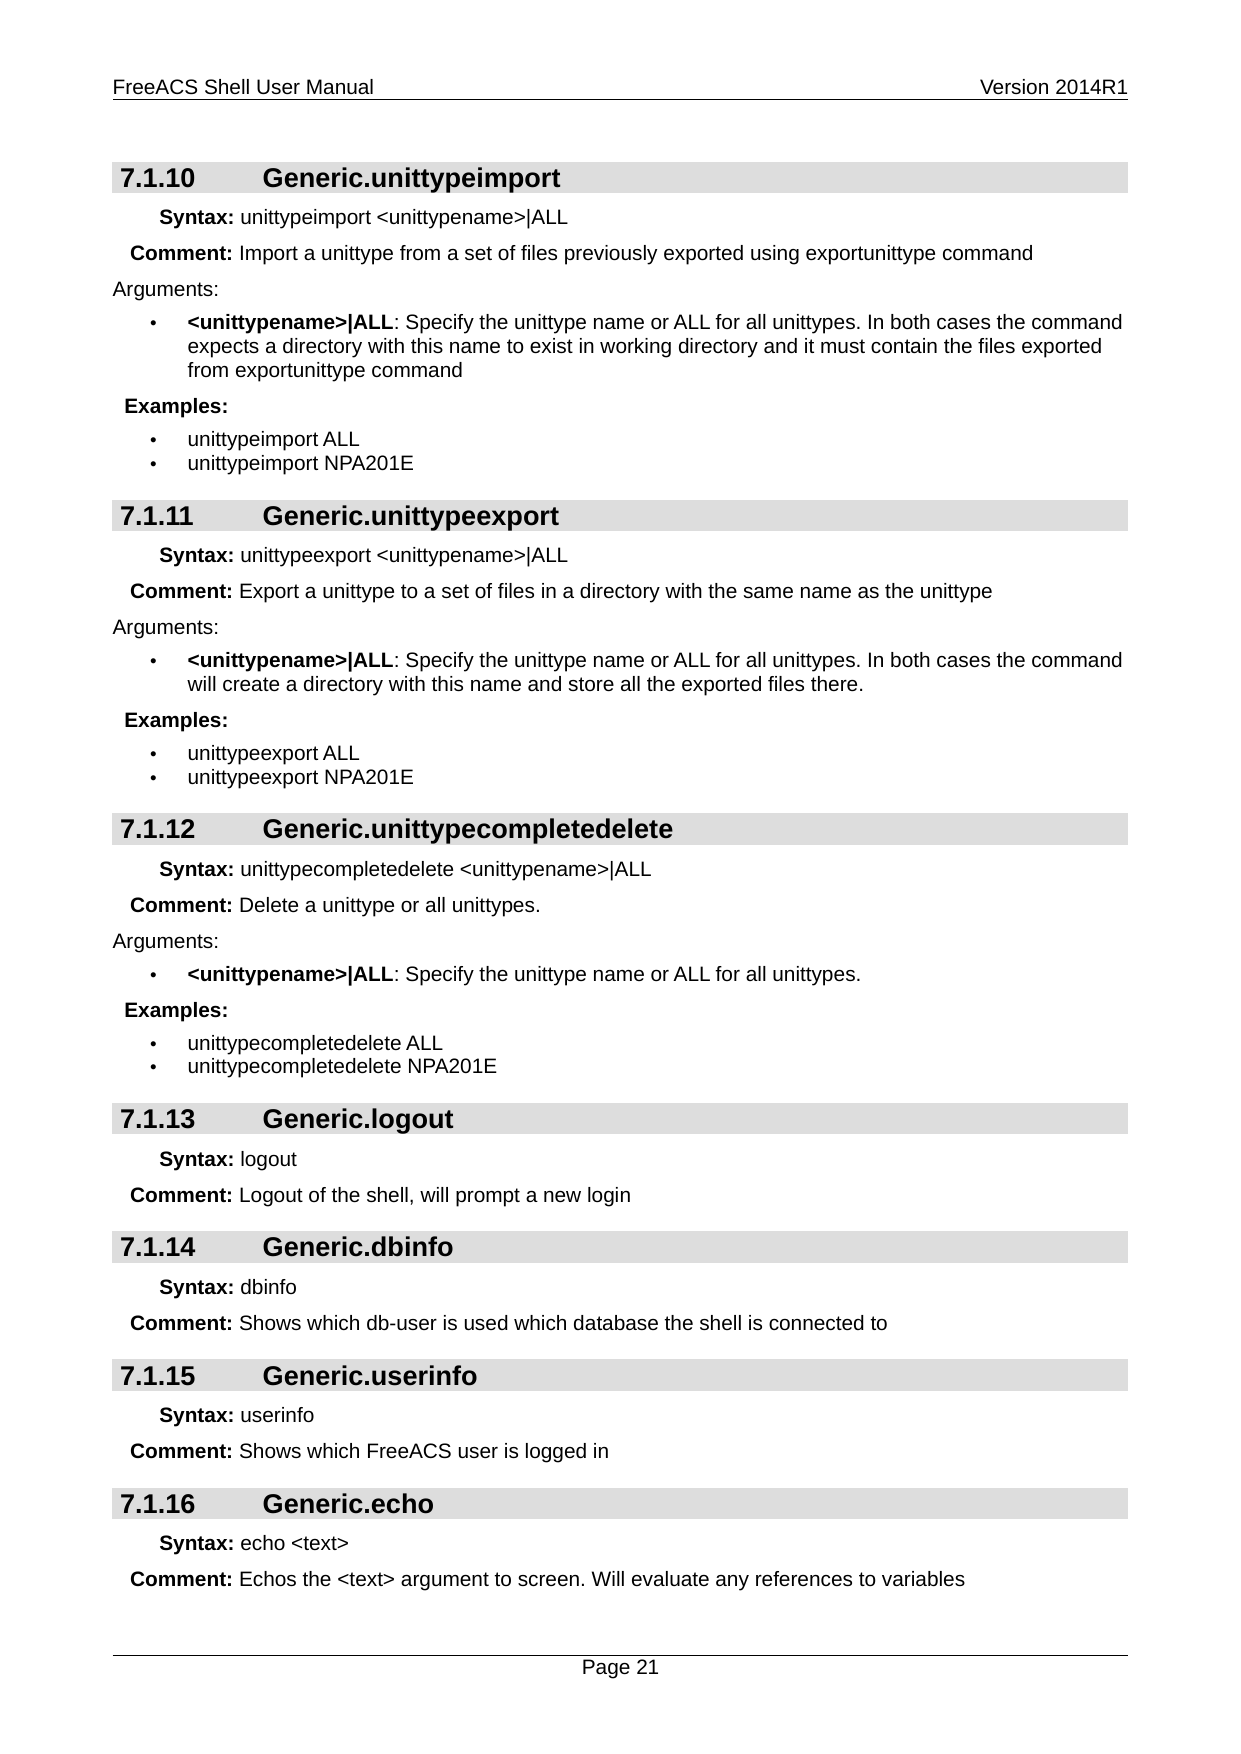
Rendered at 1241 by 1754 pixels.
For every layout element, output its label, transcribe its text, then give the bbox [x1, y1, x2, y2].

text Arguments: [112, 928, 1128, 952]
text Syntax: userinfo [112, 1403, 1128, 1427]
text Syntax: unittypeimport <unittypename>|ALL [112, 205, 1128, 229]
subtitle Generic.dbinfo [112, 1231, 1128, 1263]
subtitle Generic.echo [112, 1488, 1128, 1519]
list unittypecompletedelete ALL [150, 1030, 1128, 1054]
text Examples: [112, 708, 1128, 732]
list unittypeimport NPA201E [150, 451, 1128, 475]
text Examples: [112, 997, 1128, 1021]
text Arguments: [112, 615, 1128, 639]
list unittypeexport NPA201E [150, 764, 1128, 788]
text Syntax: dbinfo [112, 1274, 1128, 1298]
text Syntax: unittypecompletedelete <unittypename>|ALL [112, 857, 1128, 881]
subtitle Generic.logout [112, 1103, 1128, 1134]
subtitle Generic.unittypeimport [112, 162, 1128, 193]
text Comment: Export a unittype to a set of files in a directory with the same name as the unittype [112, 579, 1128, 603]
subtitle Generic.unittypecompletedelete [112, 813, 1128, 845]
list <unittypename>|ALL: Specify the unittype name or ALL for all unittypes. In both cases the command expects a directory with this name to exist in working directory and it must contain the files exported from exportunittype command [150, 310, 1128, 382]
text Examples: [112, 394, 1128, 418]
text Syntax: echo <text> [112, 1531, 1128, 1555]
list unittypeexport ALL [150, 741, 1128, 764]
text Comment: Logout of the shell, will prompt a new login [112, 1182, 1128, 1206]
text Arguments: [112, 277, 1128, 301]
text Syntax: unittypeexport <unittypename>|ALL [112, 543, 1128, 567]
list unittypecompletedelete NPA201E [150, 1054, 1128, 1078]
subtitle Generic.unittypeexport [112, 500, 1128, 531]
subtitle Generic.userinfo [112, 1359, 1128, 1391]
text Comment: Delete a unittype or all unittypes. [112, 893, 1128, 917]
text Comment: Import a unittype from a set of files previously exported using exportunittype command [112, 241, 1128, 265]
text Comment: Shows which FreeACS user is logged in [112, 1439, 1128, 1463]
text Comment: Echos the <text> argument to screen. Will evaluate any references to variables [112, 1567, 1128, 1591]
list unittypeimport ALL [150, 427, 1128, 451]
list <unittypename>|ALL: Specify the unittype name or ALL for all unittypes. [150, 961, 1128, 985]
text Syntax: logout [112, 1146, 1128, 1170]
text Comment: Shows which db-user is used which database the shell is connected to [112, 1311, 1128, 1334]
list <unittypename>|ALL: Specify the unittype name or ALL for all unittypes. In both cases the command will create a directory with this name and store all the exported files there. [150, 648, 1128, 696]
